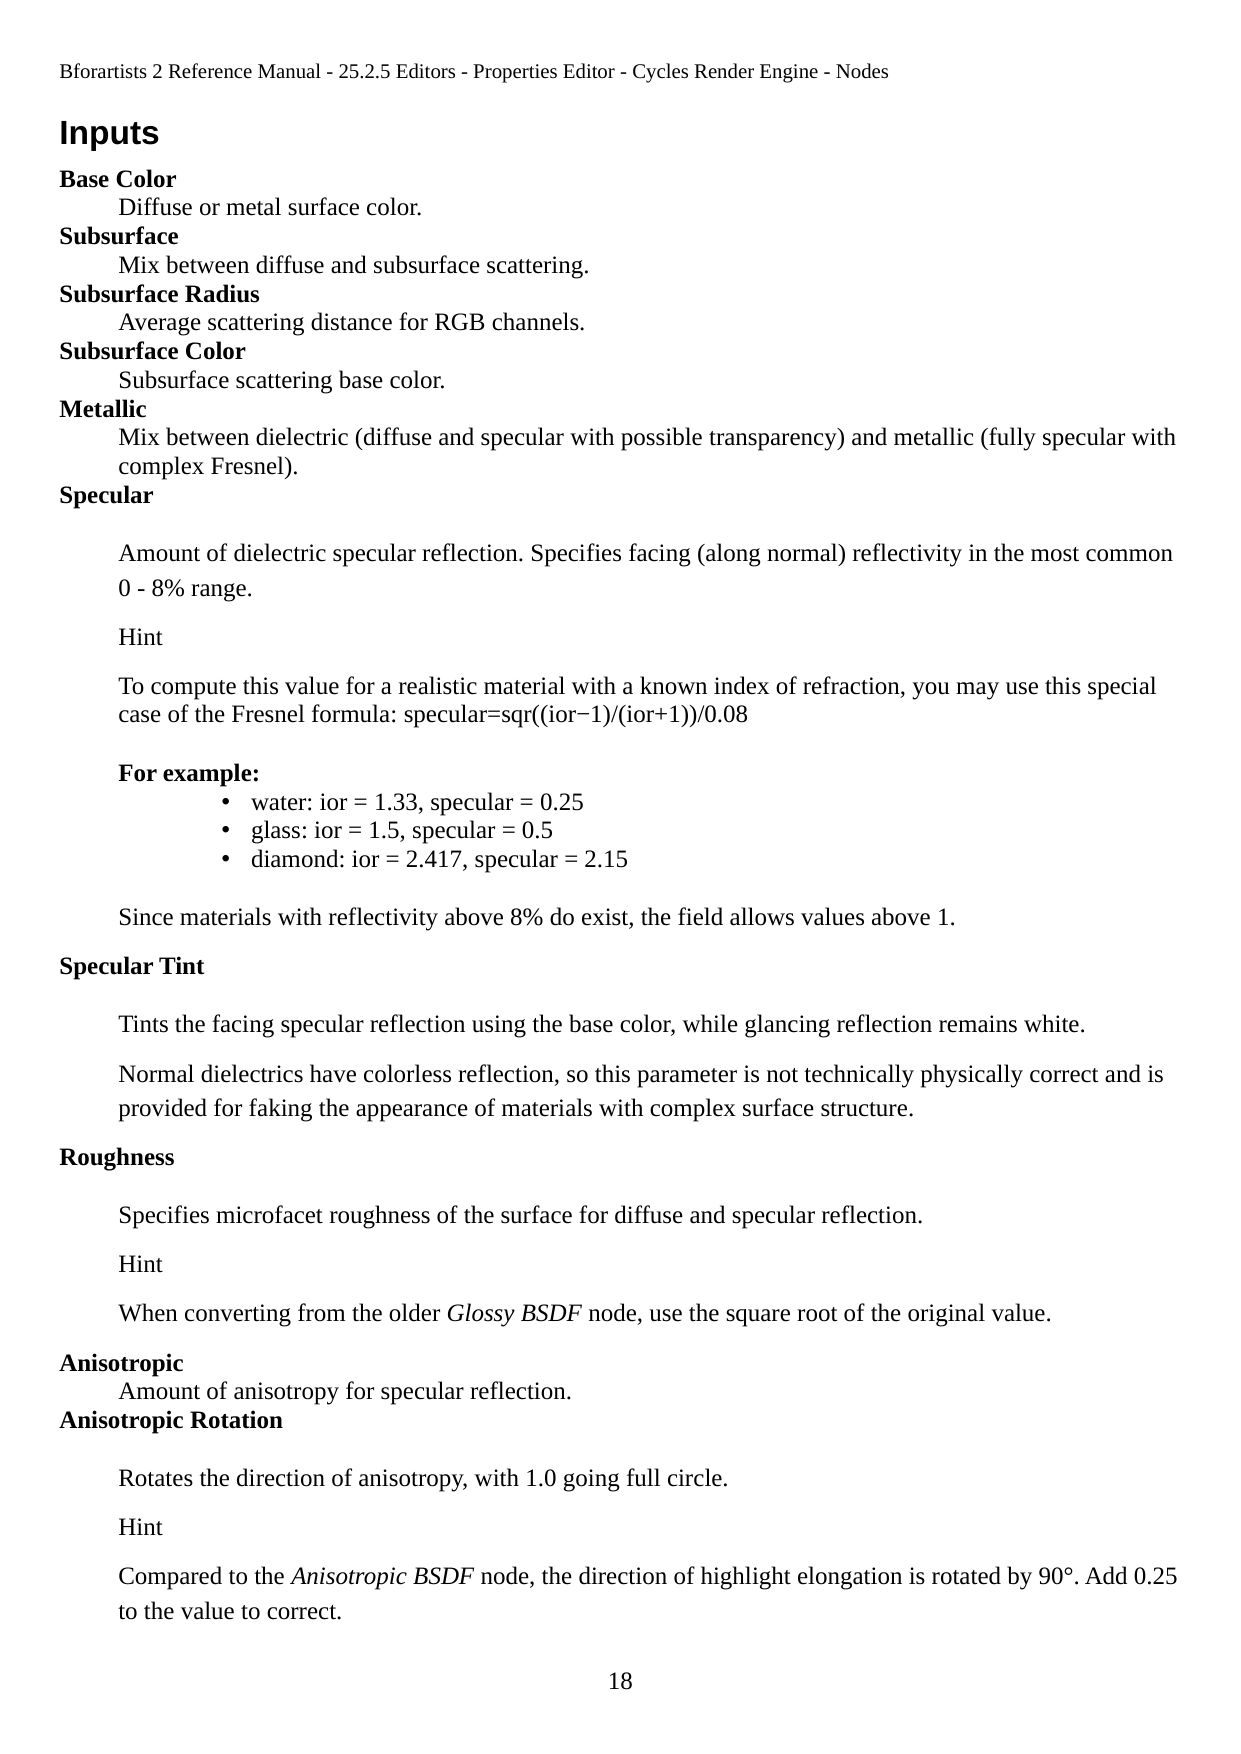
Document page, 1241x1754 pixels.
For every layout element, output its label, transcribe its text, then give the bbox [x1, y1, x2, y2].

text Normal dielectrics have colorless reflection, so this parameter is not technically physically correct and is provided for faking the appearance of materials with complex surface structure. [118, 1059, 1181, 1122]
text When converting from the older Glossy BSDF node, use the square root of the original value. [118, 1298, 1181, 1327]
text Hint [118, 1249, 1181, 1278]
list Average scattering distance for RGB channels. [118, 307, 1181, 336]
subtitle Base Color [59, 164, 1181, 192]
text Tints the facing specular reflection using the base color, while glancing reflection remains white. [118, 1009, 1181, 1038]
subtitle Subsurface Color [59, 336, 1181, 365]
text Compared to the Anisotropic BSDF node, the direction of highlight elongation is rotated by 90°. Add 0.25 to the value to correct. [118, 1561, 1181, 1625]
list Diffuse or metal surface color. [118, 192, 1181, 221]
subtitle For example: [118, 758, 1181, 787]
text Since materials with reflectivity above 8% do exist, the field allows values above 1. [118, 902, 1181, 931]
subtitle Specular Tint [59, 951, 1181, 980]
subtitle Inputs [59, 113, 1181, 151]
subtitle Roughness [59, 1142, 1181, 1171]
list Mix between diffuse and subsurface scattering. [118, 250, 1181, 279]
subtitle Anisotropic Rotation [59, 1405, 1181, 1434]
text Rotates the direction of anisotropy, with 1.0 going full circle. [118, 1463, 1181, 1492]
subtitle Anisotropic [59, 1348, 1181, 1376]
list Mix between dielectric (diffuse and specular with possible transparency) and metallic (fully specular with complex Fresnel). [118, 422, 1181, 480]
list water: ior = 1.33, specular = 0.25 [221, 787, 1181, 815]
list Subsurface scattering base color. [118, 365, 1181, 394]
text Hint [118, 1512, 1181, 1541]
text Hint [118, 622, 1181, 651]
subtitle Specular [59, 480, 1181, 509]
subtitle Metallic [59, 394, 1181, 422]
list diamond: ior = 2.417, specular = 2.15 [221, 844, 1181, 873]
text Amount of dielectric specular reflection. Specifies facing (along normal) reflectivity in the most common 0 - 8% range. [118, 538, 1181, 601]
subtitle Subsurface [59, 221, 1181, 250]
list Amount of anisotropy for specular reflection. [118, 1376, 1181, 1405]
subtitle Subsurface Radius [59, 279, 1181, 307]
list To compute this value for a realistic material with a known index of refraction, you may use this special case of the Fresnel formula: specular=sqr((ior−1)/(ior+1))/0.08 [118, 671, 1181, 728]
text Specifies microfacet roughness of the surface for diffuse and specular reflection. [118, 1200, 1181, 1229]
list glass: ior = 1.5, specular = 0.5 [221, 815, 1181, 844]
